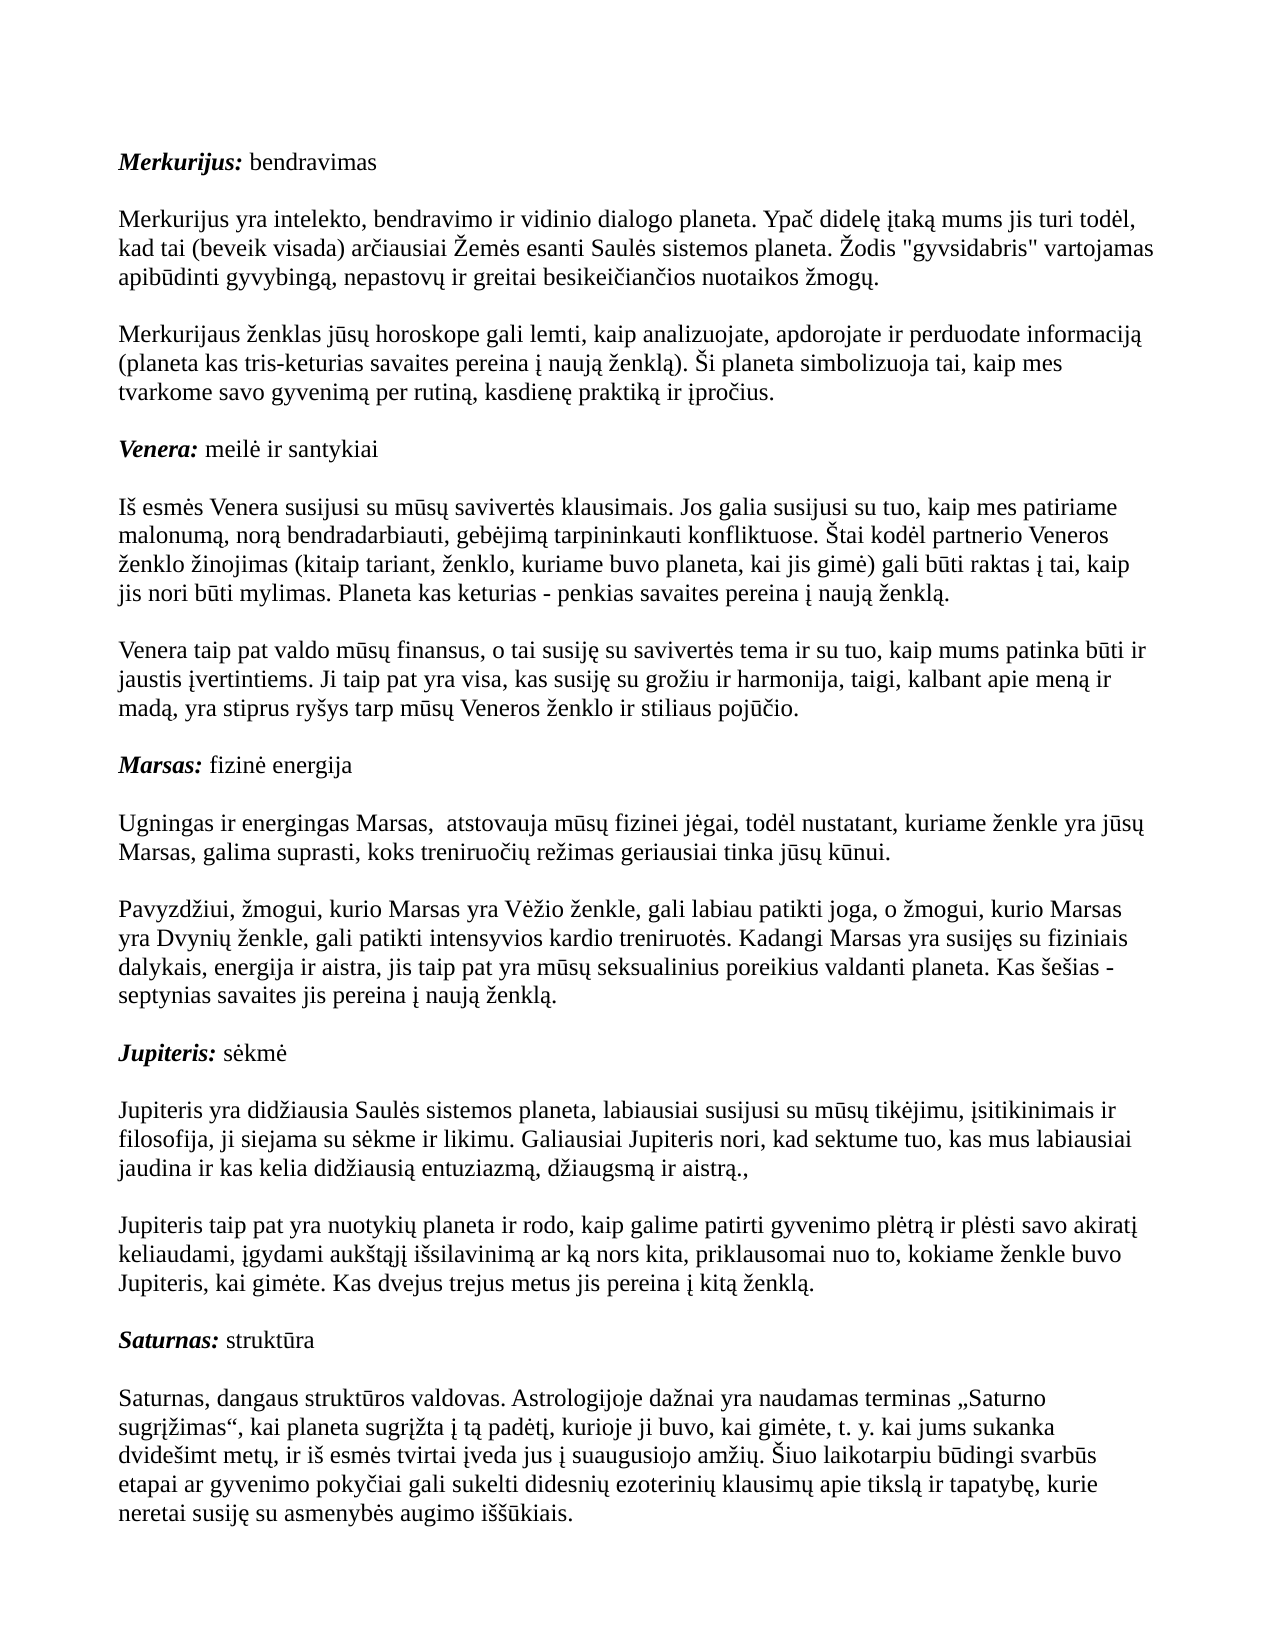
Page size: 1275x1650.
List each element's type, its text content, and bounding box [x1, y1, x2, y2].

text Merkurijaus ženklas jūsų horoskope gali lemti, kaip analizuojate, apdorojate ir perduodate informaciją (planeta kas tris-keturias savaites pereina į naują ženklą). Ši planeta simbolizuoja tai, kaip mes tvarkome savo gyvenimą per rutiną, kasdienę praktiką ir įpročius. [118, 319, 1157, 406]
text Pavyzdžiui, žmogui, kurio Marsas yra Vėžio ženkle, gali labiau patikti joga, o žmogui, kurio Marsas yra Dvynių ženkle, gali patikti intensyvios kardio treniruotės. Kadangi Marsas yra susijęs su fiziniais dalykais, energija ir aistra, jis taip pat yra mūsų seksualinius poreikius valdanti planeta. Kas šešias - septynias savaites jis pereina į naują ženklą. [118, 894, 1157, 1009]
text Venera taip pat valdo mūsų finansus, o tai susiję su savivertės tema ir su tuo, kaip mums patinka būti ir jaustis įvertintiems. Ji taip pat yra visa, kas susiję su grožiu ir harmonija, taigi, kalbant apie meną ir madą, yra stiprus ryšys tarp mūsų Veneros ženklo ir stiliaus pojūčio. [118, 636, 1157, 722]
text Merkurijus yra intelekto, bendravimo ir vidinio dialogo planeta. Ypač didelę įtaką mums jis turi todėl, kad tai (beveik visada) arčiausiai Žemės esanti Saulės sistemos planeta. Žodis "gyvsidabris" vartojamas apibūdinti gyvybingą, nepastovų ir greitai besikeičiančios nuotaikos žmogų. [118, 204, 1157, 291]
text Saturnas: struktūra [118, 1326, 1157, 1354]
text Merkurijus: bendravimas [118, 147, 1157, 176]
text Ugningas ir energingas Marsas, atstovauja mūsų fizinei jėgai, todėl nustatant, kuriame ženkle yra jūsų Marsas, galima suprasti, koks treniruočių režimas geriausiai tinka jūsų kūnui. [118, 808, 1157, 866]
text Jupiteris yra didžiausia Saulės sistemos planeta, labiausiai susijusi su mūsų tikėjimu, įsitikinimais ir filosofija, ji siejama su sėkme ir likimu. Galiausiai Jupiteris nori, kad sektume tuo, kas mus labiausiai jaudina ir kas kelia didžiausią entuziazmą, džiaugsmą ir aistrą., [118, 1096, 1157, 1182]
text Venera: meilė ir santykiai [118, 434, 1157, 463]
text Iš esmės Venera susijusi su mūsų savivertės klausimais. Jos galia susijusi su tuo, kaip mes patiriame malonumą, norą bendradarbiauti, gebėjimą tarpininkauti konfliktuose. Štai kodėl partnerio Veneros ženklo žinojimas (kitaip tariant, ženklo, kuriame buvo planeta, kai jis gimė) gali būti raktas į tai, kaip jis nori būti mylimas. Planeta kas keturias - penkias savaites pereina į naują ženklą. [118, 492, 1157, 607]
text Jupiteris taip pat yra nuotykių planeta ir rodo, kaip galime patirti gyvenimo plėtrą ir plėsti savo akiratį keliaudami, įgydami aukštąjį išsilavinimą ar ką nors kita, priklausomai nuo to, kokiame ženkle buvo Jupiteris, kai gimėte. Kas dvejus trejus metus jis pereina į kitą ženklą. [118, 1211, 1157, 1297]
text Marsas: fizinė energija [118, 751, 1157, 779]
text Jupiteris: sėkmė [118, 1038, 1157, 1067]
text Saturnas, dangaus struktūros valdovas. Astrologijoje dažnai yra naudamas terminas „Saturno sugrįžimas“, kai planeta sugrįžta į tą padėtį, kurioje ji buvo, kai gimėte, t. y. kai jums sukanka dvidešimt metų, ir iš esmės tvirtai įveda jus į suaugusiojo amžių. Šiuo laikotarpiu būdingi svarbūs etapai ar gyvenimo pokyčiai gali sukelti didesnių ezoterinių klausimų apie tikslą ir tapatybę, kurie neretai susiję su asmenybės augimo iššūkiais. [118, 1383, 1157, 1527]
